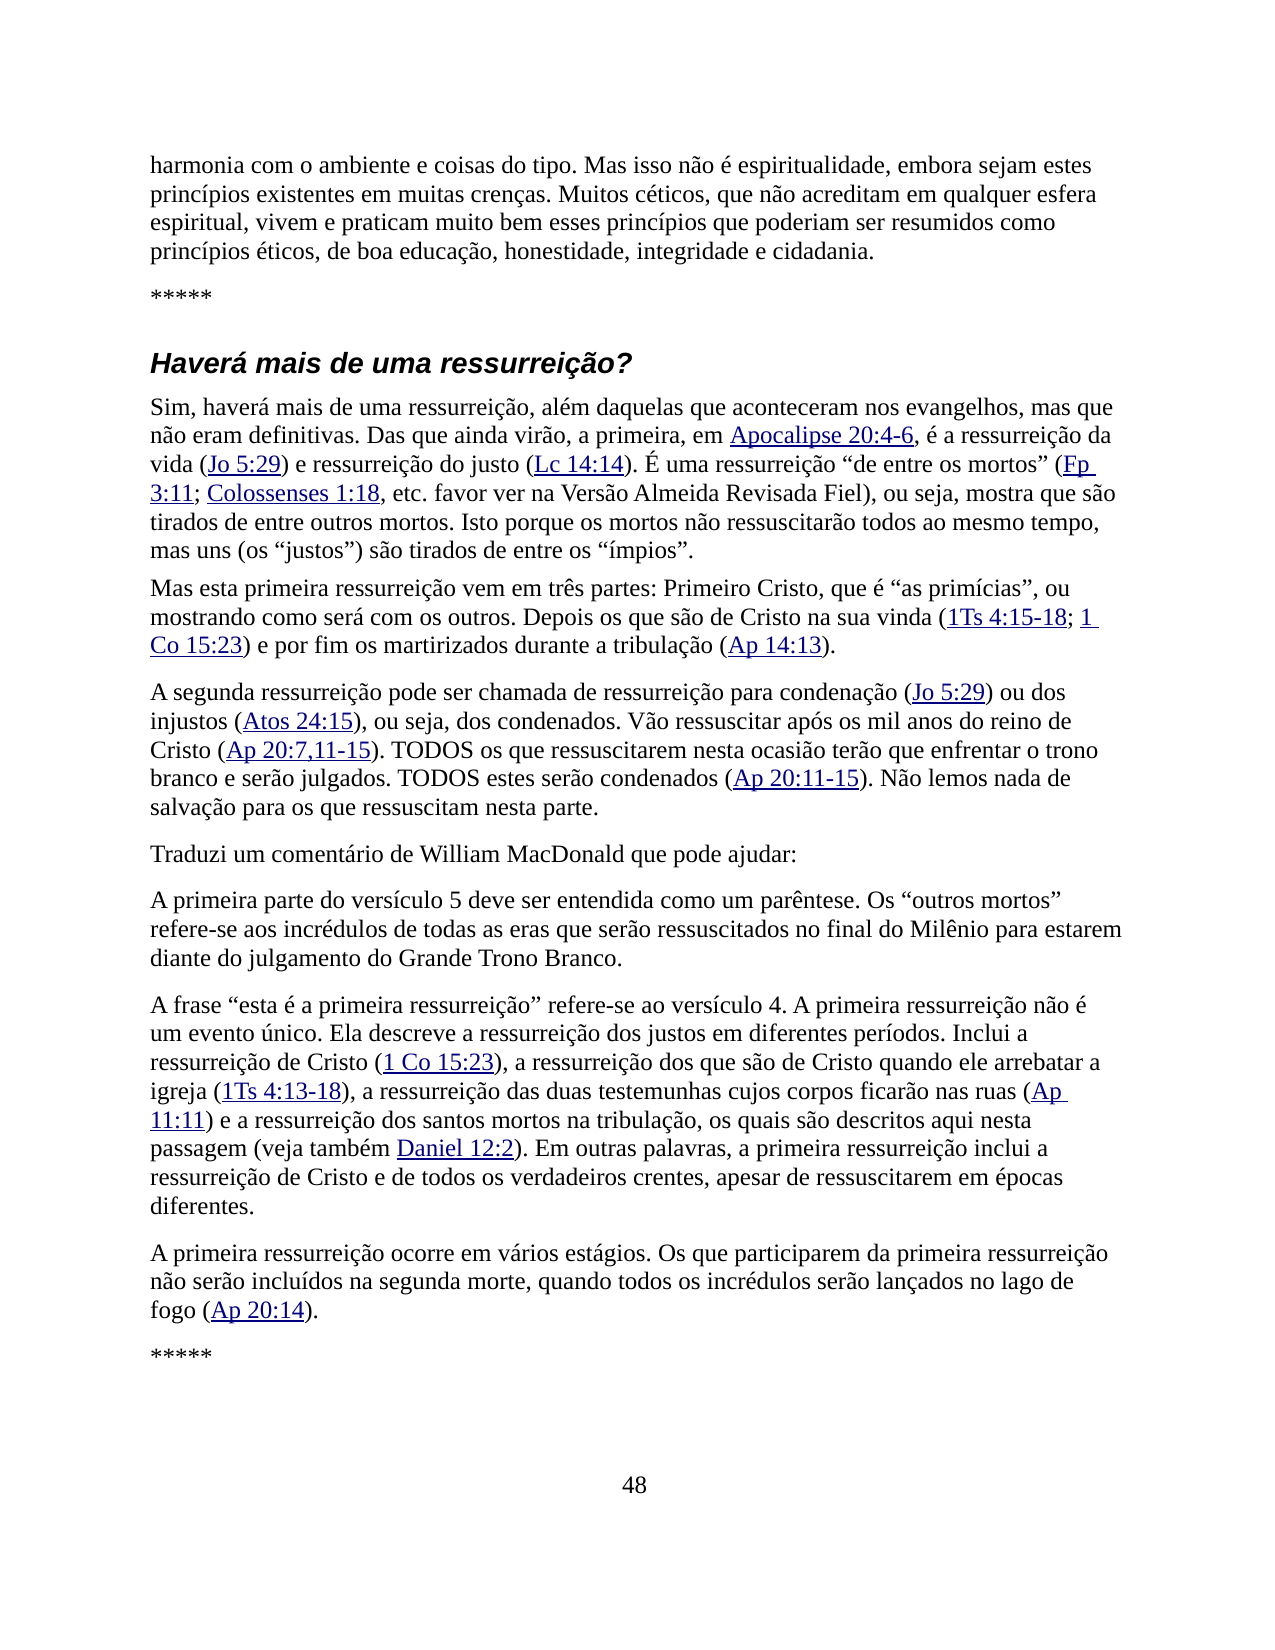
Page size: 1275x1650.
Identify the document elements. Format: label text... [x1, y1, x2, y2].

text A frase “esta é a primeira ressurreição” refere-se ao versículo 4. A primeira ressurreição não é um evento único. Ela descreve a ressurreição dos justos em diferentes períodos. Inclui a ressurreição de Cristo (1 Co 15:23), a ressurreição dos que são de Cristo quando ele arrebatar a igreja (1Ts 4:13-18), a ressurreição das duas testemunhas cujos corpos ficarão nas ruas (Ap 11:11) e a ressurreição dos santos mortos na tribulação, os quais são descritos aqui nesta passagem (veja também Daniel 12:2). Em outras palavras, a primeira ressurreição inclui a ressurreição de Cristo e de todos os verdadeiros crentes, apesar de ressuscitarem em épocas diferentes. [150, 990, 1125, 1220]
text A primeira parte do versículo 5 deve ser entendida como um parêntese. Os “outros mortos” refere-se aos incrédulos de todas as eras que serão ressuscitados no final do Milênio para estarem diante do julgamento do Grande Trono Branco. [150, 886, 1125, 972]
text A primeira ressurreição ocorre em vários estágios. Os que participarem da primeira ressurreição não serão incluídos na segunda morte, quando todos os incrédulos serão lançados no lago de fogo (Ap 20:14). [150, 1238, 1125, 1324]
text Sim, haverá mais de uma ressurreição, além daquelas que aconteceram nos evangelhos, mas que não eram definitivas. Das que ainda virão, a primeira, em Apocalipse 20:4-6, é a ressurreição da vida (Jo 5:29) e ressurreição do justo (Lc 14:14). É uma ressurreição “de entre os mortos” (Fp 3:11; Colossenses 1:18, etc. favor ver na Versão Almeida Revisada Fiel), ou seja, mostra que são tirados de entre outros mortos. Isto porque os mortos não ressuscitarão todos ao mesmo tempo, mas uns (os “justos”) são tirados de entre os “ímpios”. [150, 392, 1125, 564]
text A segunda ressurreição pode ser chamada de ressurreição para condenação (Jo 5:29) ou dos injustos (Atos 24:15), ou seja, dos condenados. Vão ressuscitar após os mil anos do reino de Cristo (Ap 20:7,11-15). TODOS os que ressuscitarem nesta ocasião terão que enfrentar o trono branco e serão julgados. TODOS estes serão condenados (Ap 20:11-15). Não lemos nada de salvação para os que ressuscitam nesta parte. [150, 677, 1125, 821]
text harmonia com o ambiente e coisas do tipo. Mas isso não é espiritualidade, embora sejam estes princípios existentes em muitas crenças. Muitos céticos, que não acreditam em qualquer esfera espiritual, vivem e praticam muito bem esses princípios que poderiam ser resumidos como princípios éticos, de boa educação, honestidade, integridade e cidadania. [150, 150, 1125, 265]
subtitle Haverá mais de uma ressurreição? [150, 346, 1125, 379]
text ***** [150, 1342, 1125, 1371]
text ***** [150, 283, 1125, 312]
text Mas esta primeira ressurreição vem em três partes: Primeiro Cristo, que é “as primícias”, ou mostrando como será com os outros. Depois os que são de Cristo na sua vinda (1Ts 4:15-18; 1 Co 15:23) e por fim os martirizados durante a tribulação (Ap 14:13). [150, 573, 1125, 659]
text Traduzi um comentário de William MacDonald que pode ajudar: [150, 839, 1125, 868]
